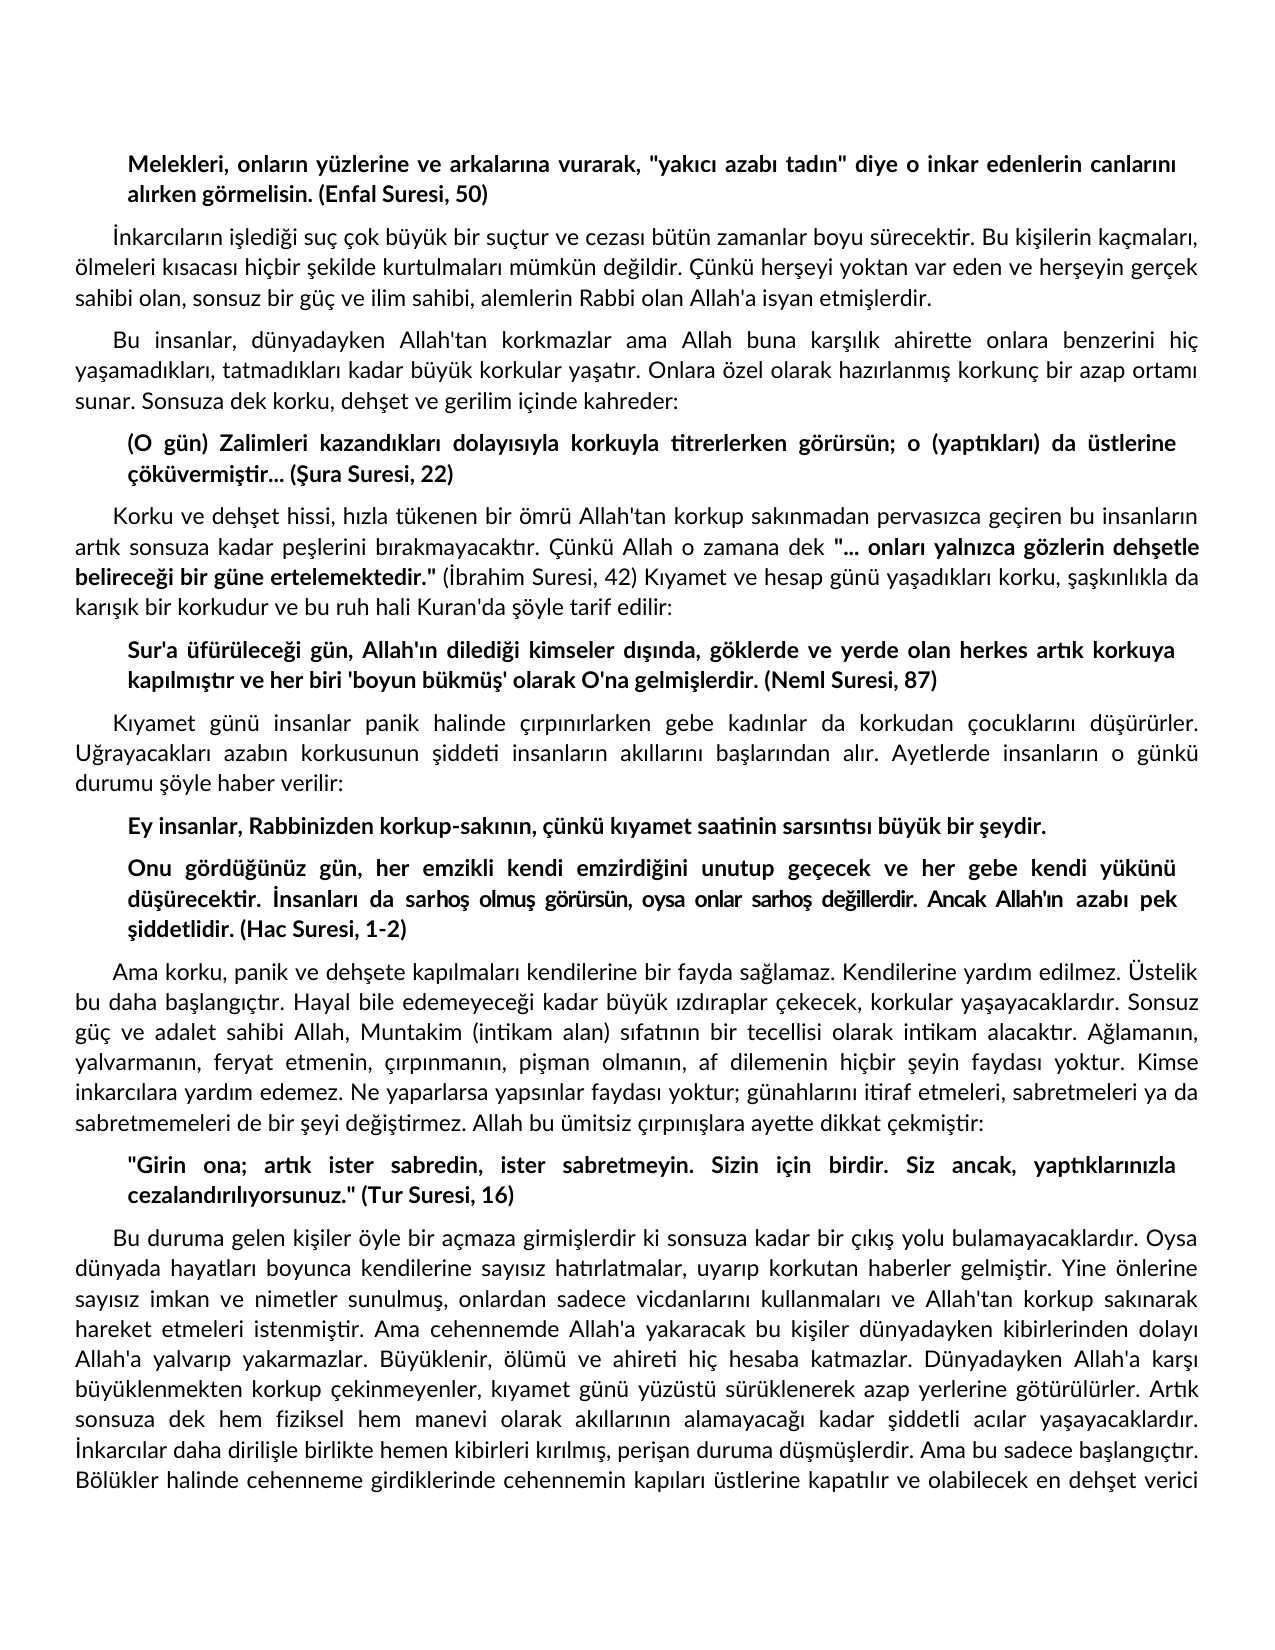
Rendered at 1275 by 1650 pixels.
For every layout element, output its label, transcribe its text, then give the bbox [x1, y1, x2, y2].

text Melekleri, onların yüzlerine ve arkalarına vurarak, "yakıcı azabı tadın" diye o inkar edenlerin canlarını alırken görmelisin. (Enfal Suresi, 50) [127, 150, 1177, 208]
text Ey insanlar, Rabbinizden korkup-sakının, çünkü kıyamet saatinin sarsıntısı büyük bir şeydir. [127, 811, 1177, 839]
text Sur'a üfürüleceği gün, Allah'ın dilediği kimseler dışında, göklerde ve yerde olan herkes artık korkuya kapılmıştır ve her biri 'boyun bükmüş' olarak O'na gelmişlerdir. (Neml Suresi, 87) [127, 635, 1177, 693]
text İnkarcıların işlediği suç çok büyük bir suçtur ve cezası bütün zamanlar boyu sürecektir. Bu kişilerin kaçmaları, ölmeleri kısacası hiçbir şekilde kurtulmaları mümkün değildir. Çünkü herşeyi yoktan var eden ve herşeyin gerçek sahibi olan, sonsuz bir güç ve ilim sahibi, alemlerin Rabbi olan Allah'a isyan etmişlerdir. [75, 223, 1200, 311]
text Kıyamet günü insanlar panik halinde çırpınırlarken gebe kadınlar da korkudan çocuklarını düşürürler. Uğrayacakları azabın korkusunun şiddeti insanların akıllarını başlarından alır. Ayetlerde insanların o günkü durumu şöyle haber verilir: [75, 708, 1200, 796]
text Onu gördüğünüz gün, her emzikli kendi emzirdiğini unutup geçecek ve her gebe kendi yükünü düşürecektir. İnsanları da sarhoş olmuş görürsün, oysa onlar sarhoş değillerdir. Ancak Allah'ın azabı pek şiddetlidir. (Hac Suresi, 1-2) [127, 854, 1177, 942]
text (O gün) Zalimleri kazandıkları dolayısıyla korkuyla titrerlerken görürsün; o (yaptıkları) da üstlerine çöküvermiştir... (Şura Suresi, 22) [127, 429, 1177, 487]
text Bu insanlar, dünyadayken Allah'tan korkmazlar ama Allah buna karşılık ahirette onlara benzerini hiç yaşamadıkları, tatmadıkları kadar büyük korkular yaşatır. Onlara özel olarak hazırlanmış korkunç bir azap ortamı sunar. Sonsuza dek korku, dehşet ve gerilim içinde kahreder: [75, 326, 1200, 414]
text Bu duruma gelen kişiler öyle bir açmaza girmişlerdir ki sonsuza kadar bir çıkış yolu bulamayacaklardır. Oysa dünyada hayatları boyunca kendilerine sayısız hatırlatmalar, uyarıp korkutan haberler gelmiştir. Yine önlerine sayısız imkan ve nimetler sunulmuş, onlardan sadece vicdanlarını kullanmaları ve Allah'tan korkup sakınarak hareket etmeleri istenmiştir. Ama cehennemde Allah'a yakaracak bu kişiler dünyadayken kibirlerinden dolayı Allah'a yalvarıp yakarmazlar. Büyüklenir, ölümü ve ahireti hiç hesaba katmazlar. Dünyadayken Allah'a karşı büyüklenmekten korkup çekinmeyenler, kıyamet günü yüzüstü sürüklenerek azap yerlerine götürülürler. Artık sonsuza dek hem fiziksel hem manevi olarak akıllarının alamayacağı kadar şiddetli acılar yaşayacaklardır. İnkarcılar daha dirilişle birlikte hemen kibirleri kırılmış, perişan duruma düşmüşlerdir. Ama bu sadece başlangıçtır. Bölükler halinde cehenneme girdiklerinde cehennemin kapıları üstlerine kapatılır ve olabilecek en dehşet verici [75, 1224, 1200, 1493]
text "Girin ona; artık ister sabredin, ister sabretmeyin. Sizin için birdir. Siz ancak, yaptıklarınızla cezalandırılıyorsunuz." (Tur Suresi, 16) [127, 1151, 1177, 1209]
text Korku ve dehşet hissi, hızla tükenen bir ömrü Allah'tan korkup sakınmadan pervasızca geçiren bu insanların artık sonsuza kadar peşlerini bırakmayacaktır. Çünkü Allah o zamana dek "... onları yalnızca gözlerin dehşetle belireceği bir güne ertelemektedir." (İbrahim Suresi, 42) Kıyamet ve hesap günü yaşadıkları korku, şaşkınlıkla da karışık bir korkudur ve bu ruh hali Kuran'da şöyle tarif edilir: [75, 502, 1200, 620]
text Ama korku, panik ve dehşete kapılmaları kendilerine bir fayda sağlamaz. Kendilerine yardım edilmez. Üstelik bu daha başlangıçtır. Hayal bile edemeyeceği kadar büyük ızdıraplar çekecek, korkular yaşayacaklardır. Sonsuz güç ve adalet sahibi Allah, Muntakim (intikam alan) sıfatının bir tecellisi olarak intikam alacaktır. Ağlamanın, yalvarmanın, feryat etmenin, çırpınmanın, pişman olmanın, af dilemenin hiçbir şeyin faydası yoktur. Kimse inkarcılara yardım edemez. Ne yaparlarsa yapsınlar faydası yoktur; günahlarını itiraf etmeleri, sabretmeleri ya da sabretmemeleri de bir şeyi değiştirmez. Allah bu ümitsiz çırpınışlara ayette dikkat çekmiştir: [75, 957, 1200, 1136]
